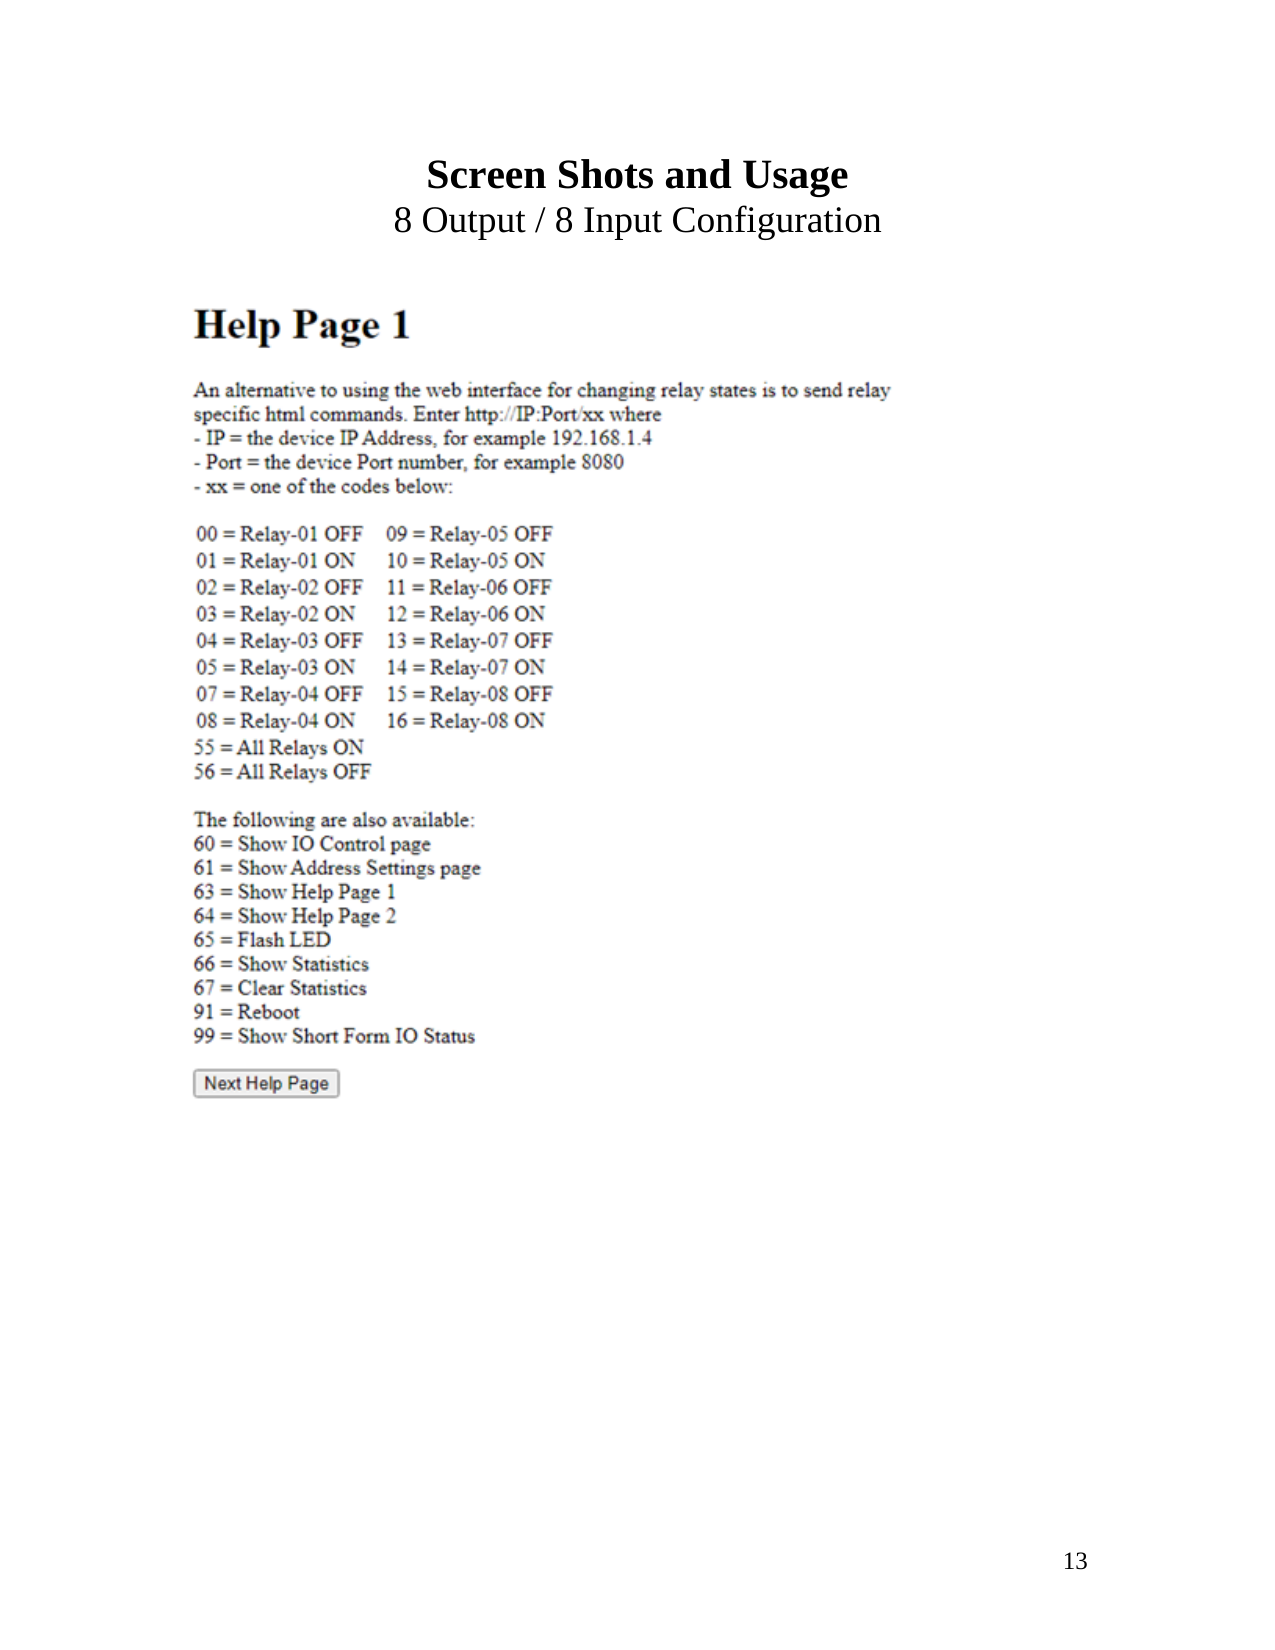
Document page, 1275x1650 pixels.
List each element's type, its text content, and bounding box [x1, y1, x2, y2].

text 8 Output / 8 Input Configuration [187, 198, 1087, 241]
picture [187, 298, 896, 1108]
text Screen Shots and Usage [187, 150, 1087, 198]
